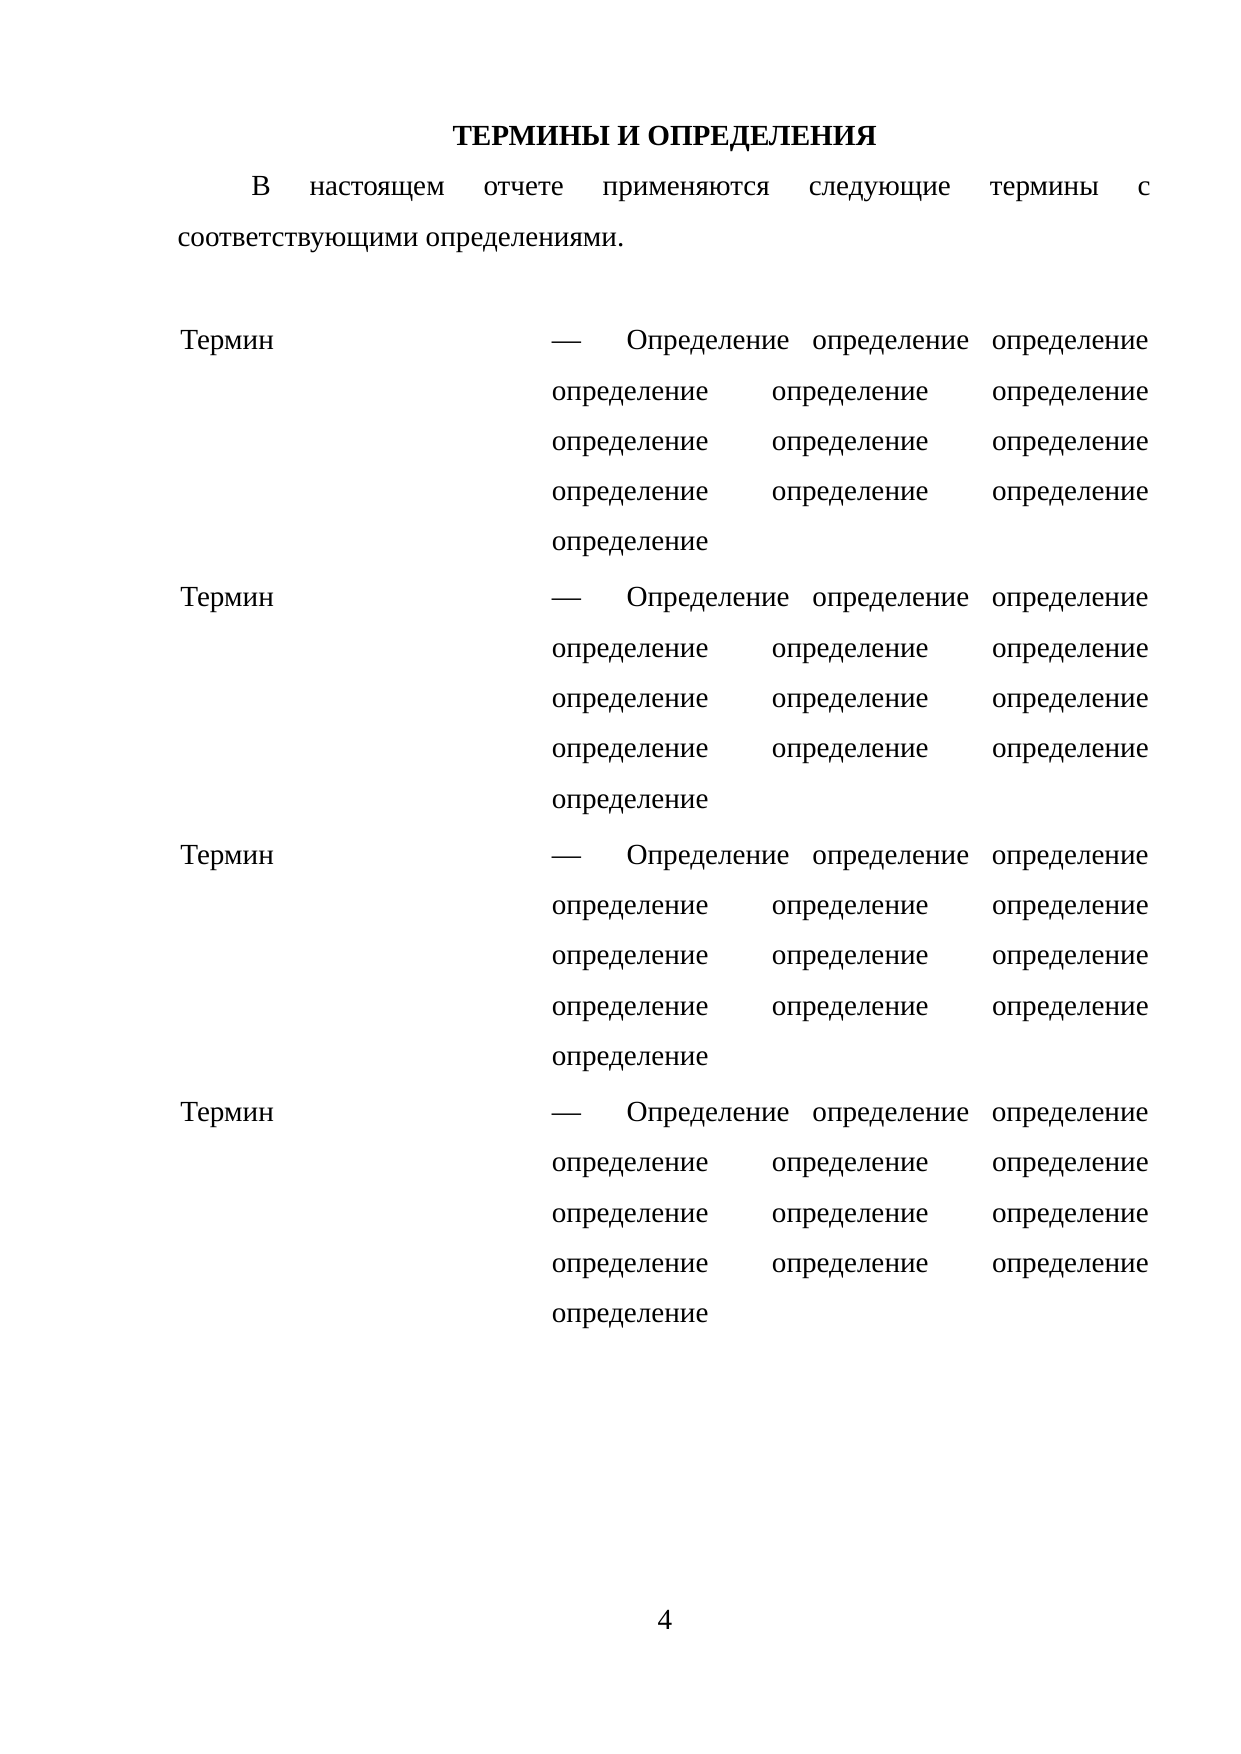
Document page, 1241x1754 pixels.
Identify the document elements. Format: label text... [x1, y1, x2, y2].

table_cell [177, 1349, 549, 1442]
table_header — Определение определение определение определение определение определение определение определение определение определение определение определение определение [549, 319, 1152, 577]
subtitle ТЕРМИНЫ И ОПРЕДЕЛЕНИЯ [177, 118, 1152, 152]
table_cell — Определение определение определение определение определение определение определение определение определение определение определение определение определение [549, 1091, 1152, 1348]
table_cell [549, 1349, 1152, 1442]
table_cell — Определение определение определение определение определение определение определение определение определение определение определение определение определение [549, 577, 1152, 834]
table_cell Термин [177, 834, 549, 1091]
table_header Термин [177, 319, 549, 577]
table_cell Термин [177, 1091, 549, 1348]
table_cell Термин [177, 577, 549, 834]
text В настоящем отчете применяются следующие термины с соответствующими определениями. [177, 168, 1152, 252]
table_cell — Определение определение определение определение определение определение определение определение определение определение определение определение определение [549, 834, 1152, 1091]
